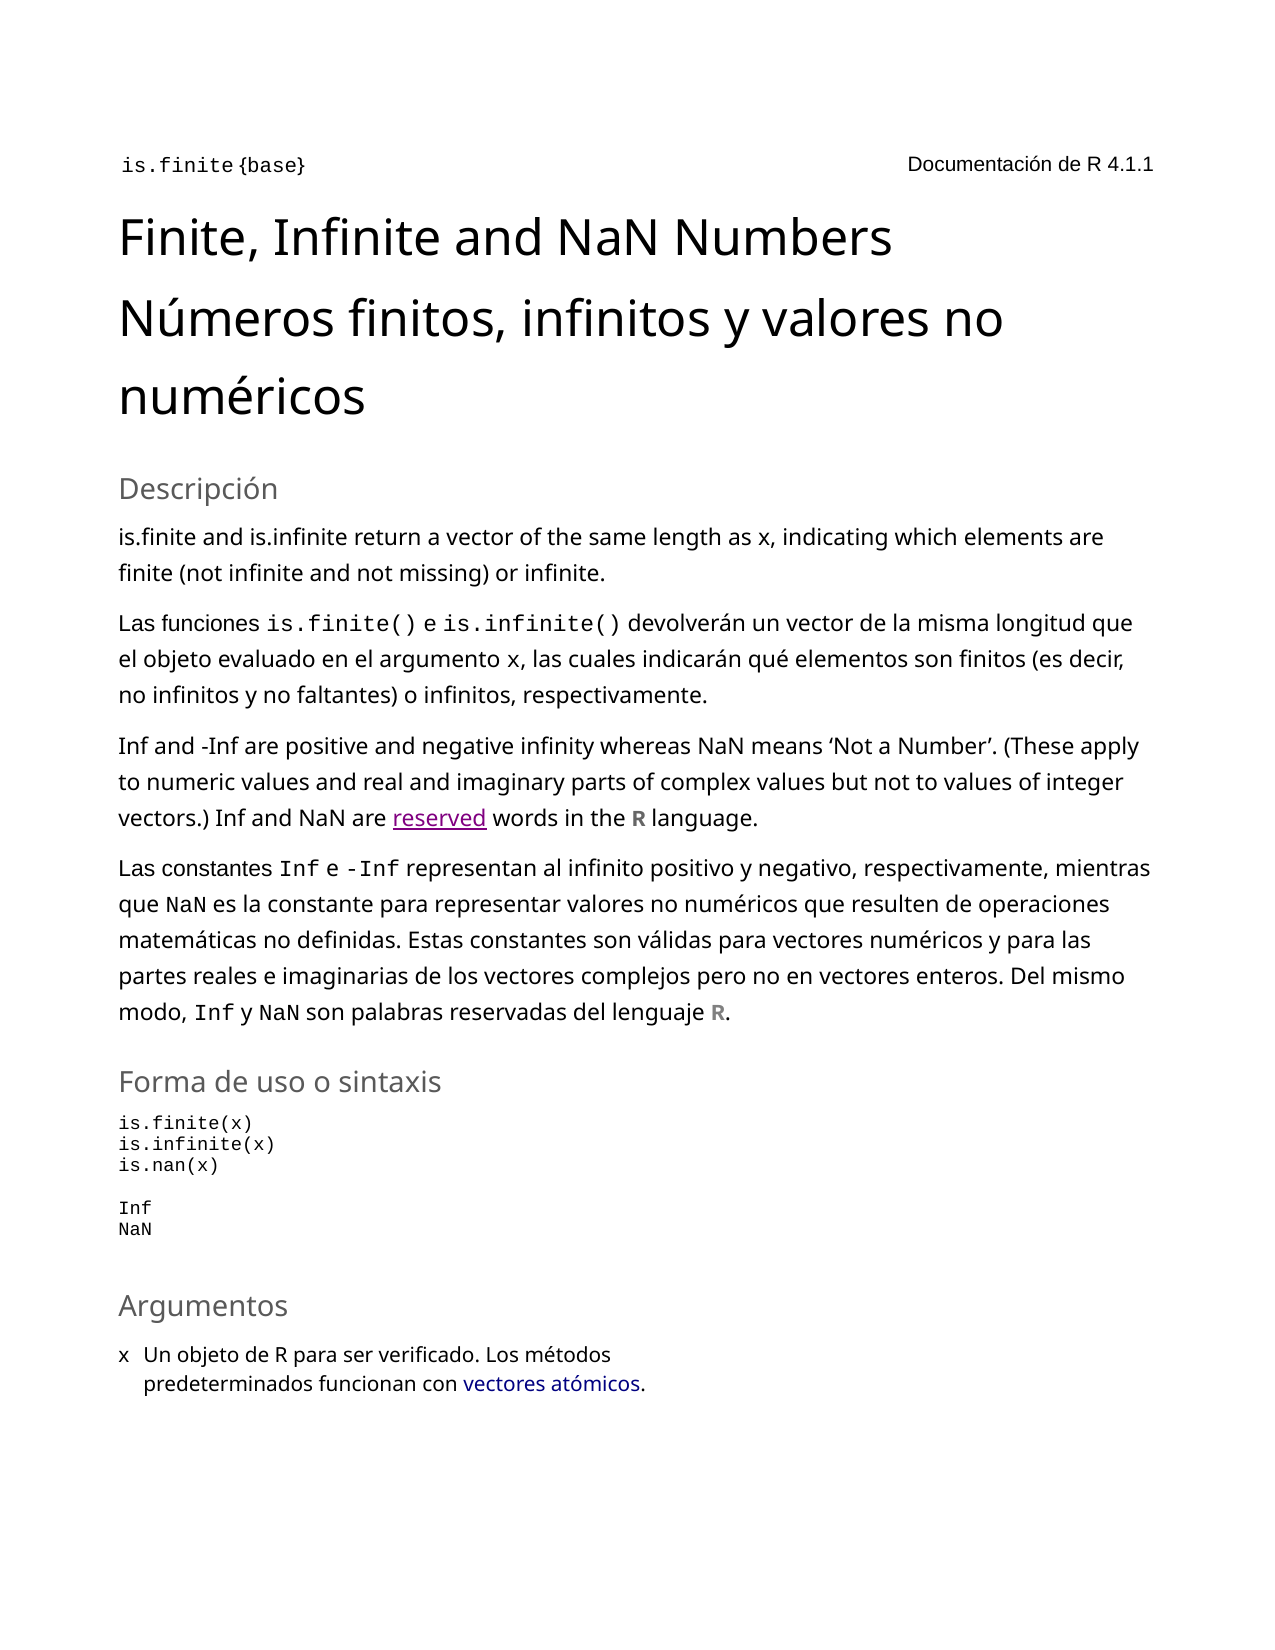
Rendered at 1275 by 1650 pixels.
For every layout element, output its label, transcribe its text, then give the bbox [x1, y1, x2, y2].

text Las constantes Inf e -Inf representan al infinito positivo y negativo, respectivamente, mientras que NaN es la constante para representar valores no numéricos que resulten de operaciones matemáticas no definidas. Estas constantes son válidas para vectores numéricos y para las partes reales e imaginarias de los vectores complejos pero no en vectores enteros. Del mismo modo, Inf y NaN son palabras reservadas del lenguaje R. [118, 852, 1157, 1028]
subtitle Forma de uso o sintaxis [118, 1061, 1157, 1101]
table_header x [118, 1338, 140, 1407]
subtitle Descripción [118, 468, 1157, 508]
text Las funciones is.finite() e is.infinite() devolverán un vector de la misma longitud que el objeto evaluado en el argumento x, las cuales indicarán qué elementos son finitos (es decir, no infinitos y no faltantes) o infinitos, respectivamente. [118, 607, 1157, 711]
text is.nan(x) [118, 1156, 1157, 1177]
table_header Un objeto de R para ser verificado. Los métodos predeterminados funcionan con vectores atómicos. [140, 1338, 753, 1407]
subtitle Argumentos [118, 1285, 1157, 1325]
text is.infinite(x) [118, 1135, 1157, 1156]
text is.finite(x) [118, 1114, 1157, 1135]
table_cell [118, 1407, 140, 1448]
table_header is.finite {base} [118, 147, 582, 181]
text Inf [118, 1199, 1157, 1220]
subtitle Finite, Infinite and NaN Numbers [118, 202, 1157, 270]
text Números finitos, infinitos y valores no numéricos [118, 283, 1157, 429]
table_header Documentación de R 4.1.1 [582, 147, 1157, 181]
table_cell [140, 1407, 753, 1448]
text Inf and -Inf are positive and negative infinity whereas NaN means ‘Not a Number’. (These apply to numeric values and real and imaginary parts of complex values but not to values of integer vectors.) Inf and NaN are reserved words in the R language. [118, 730, 1157, 833]
text is.finite and is.infinite return a vector of the same length as x, indicating which elements are finite (not infinite and not missing) or infinite. [118, 521, 1157, 588]
text NaN [118, 1220, 1157, 1241]
